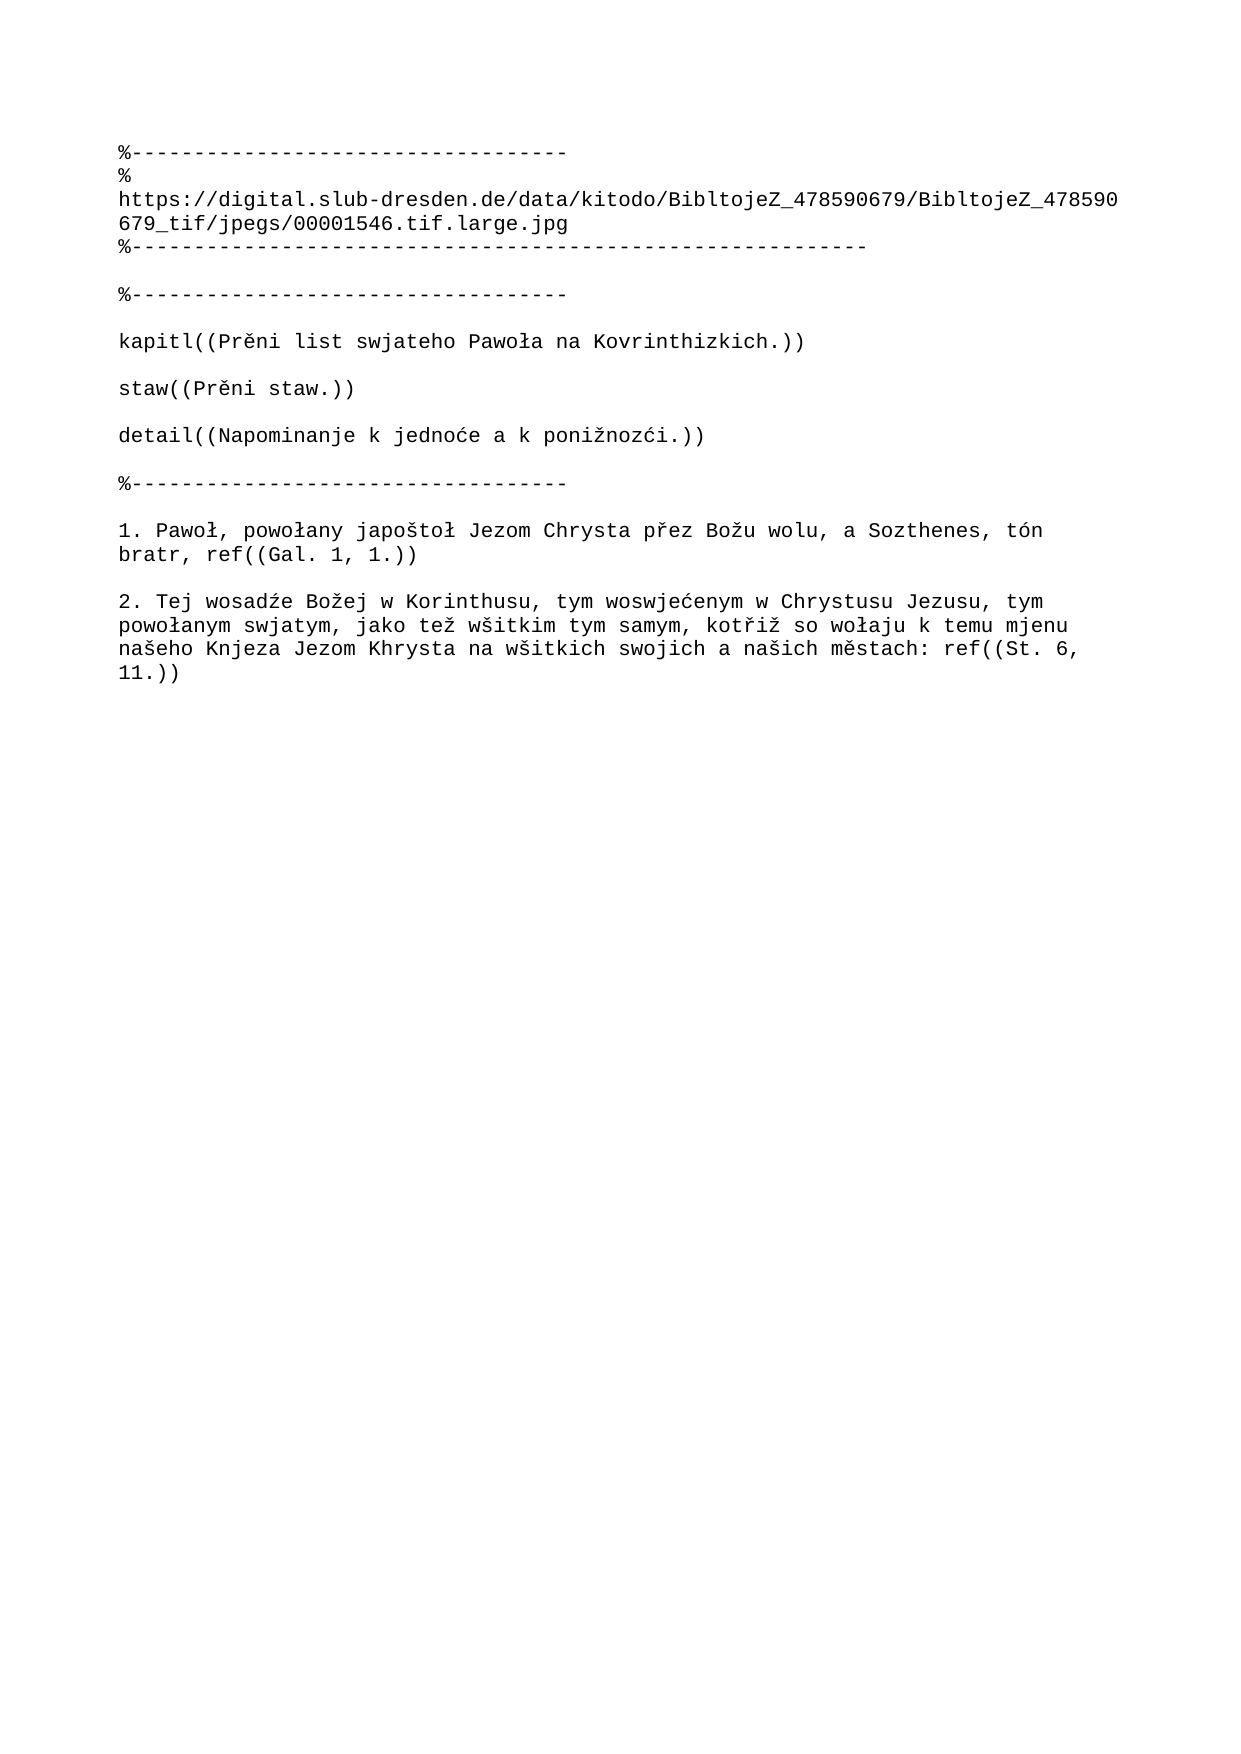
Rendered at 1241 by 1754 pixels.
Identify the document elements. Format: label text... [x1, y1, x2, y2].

text %----------------------------------------------------------- [118, 236, 1122, 260]
text detail((Napominanje k jednoće a k ponižnozći.)) [118, 426, 1122, 449]
text % https://digital.slub-dresden.de/data/kitodo/BibltojeZ_478590679/BibltojeZ_478590679_tif/jpegs/00001546.tif.large.jpg [118, 165, 1122, 236]
text kapitl((Prěni list swjateho Pawoła na Kovrinthizkich.)) [118, 331, 1122, 354]
text %----------------------------------- [118, 284, 1122, 307]
text %----------------------------------- [118, 142, 1122, 165]
text %----------------------------------- [118, 473, 1122, 496]
text 2. Tej wosadźe Božej w Korinthusu, tym woswjećenym w Chrystusu Jezusu, tym powołanym swjatym, jako tež wšitkim tym samym, kotřiž so wołaju k temu mjenu našeho Knjeza Jezom Khrysta na wšitkich swojich a našich městach: ref((St. 6, 11.)) [118, 591, 1122, 686]
text 1. Pawoł, powołany japoštoł Jezom Chrysta přez Božu wolu, a Sozthenes, tón bratr, ref((Gal. 1, 1.)) [118, 520, 1122, 567]
text staw((Prěni staw.)) [118, 378, 1122, 402]
